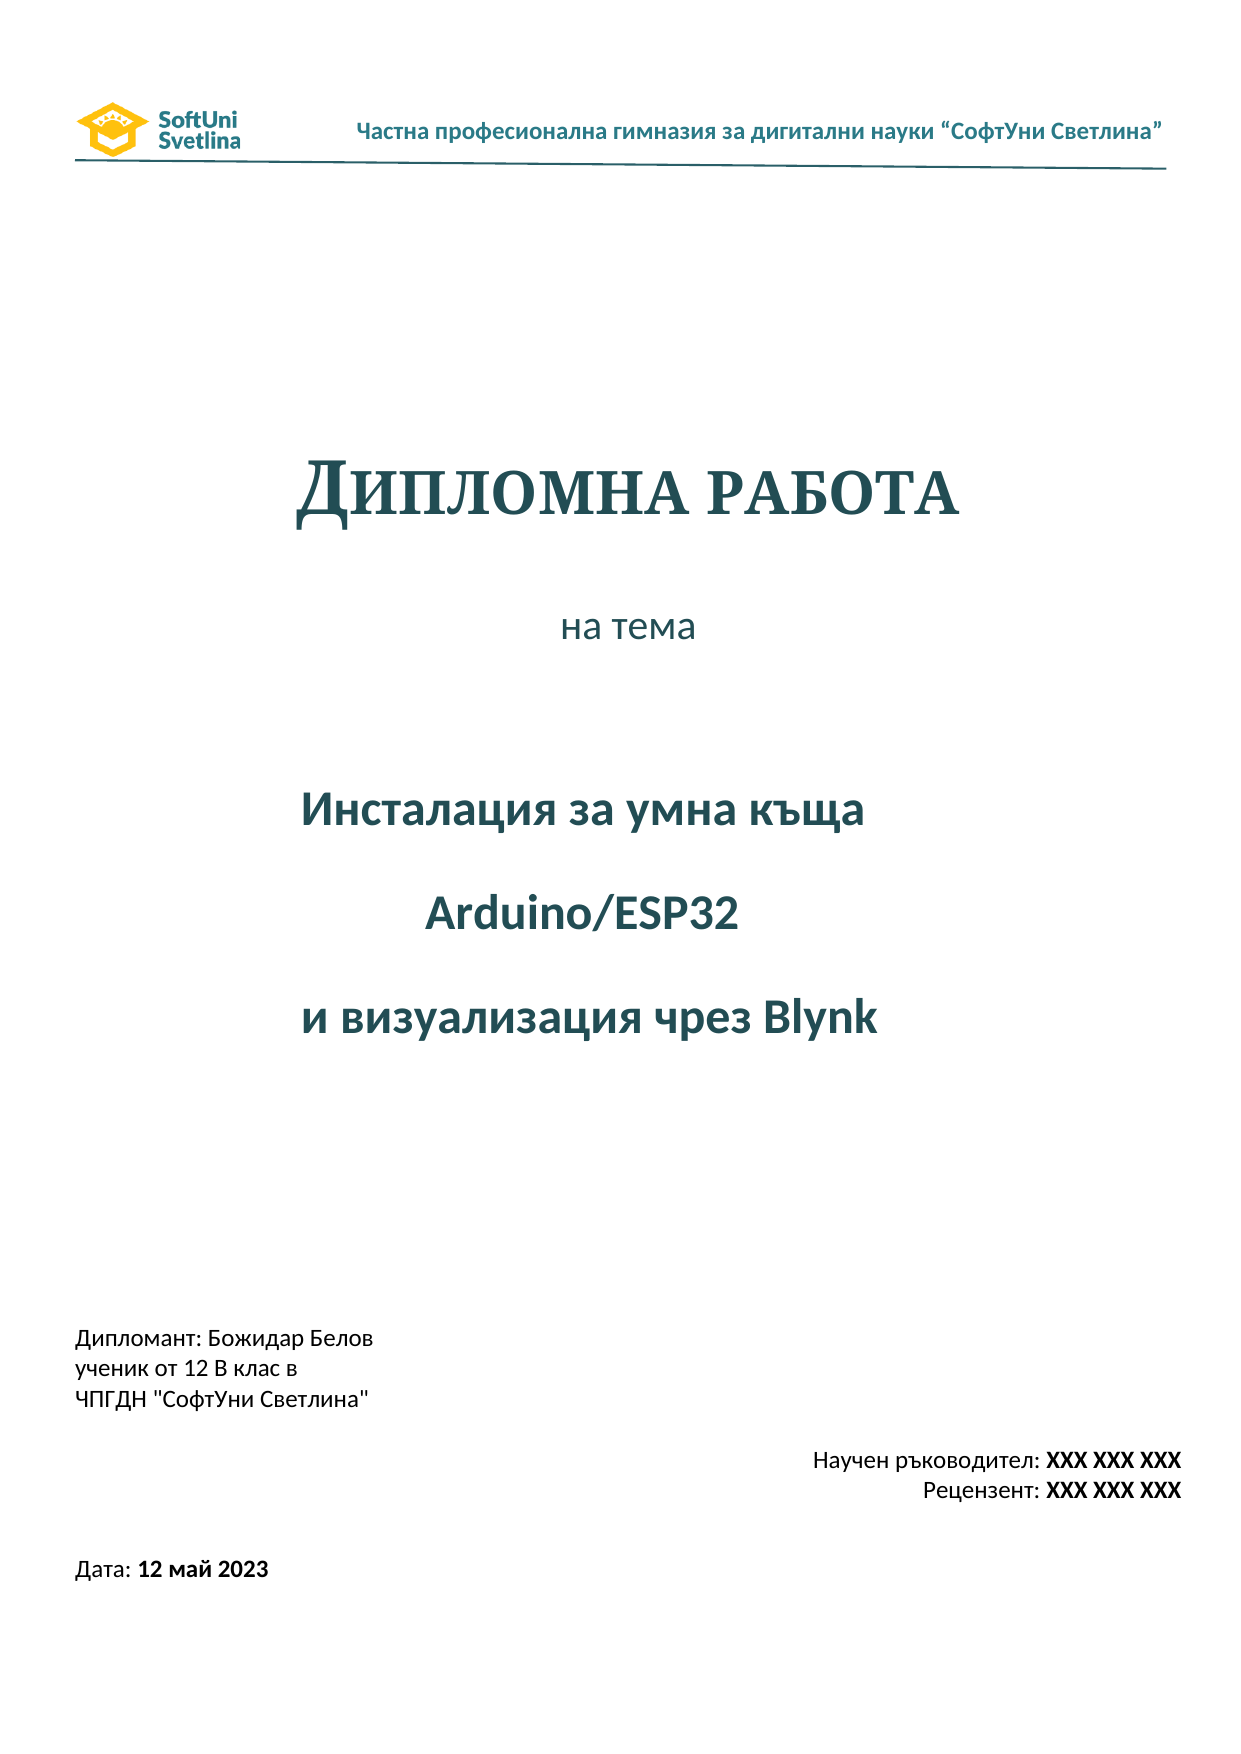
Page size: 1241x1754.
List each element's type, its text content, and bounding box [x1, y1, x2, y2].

text Рецензент: XXX XXX XXX [75, 1474, 1181, 1505]
picture [75, 102, 240, 157]
text ЧПГДН "СофтУни Светлина" [75, 1383, 1181, 1413]
text на тема [75, 599, 1181, 650]
text Научен ръководител: XXX XXX XXX [75, 1444, 1181, 1474]
text ученик от 12 В клас в [75, 1352, 1181, 1383]
text Arduino/ESP32 [75, 881, 1181, 942]
subtitle Дипломна работа [75, 447, 1181, 533]
text Дата: 12 май 2023 [75, 1554, 1181, 1584]
text и визуализация чрез Blynk [75, 985, 1181, 1046]
text Дипломант: Божидар Белов [75, 1322, 1181, 1352]
text Инсталация за умна къща [75, 777, 1181, 838]
